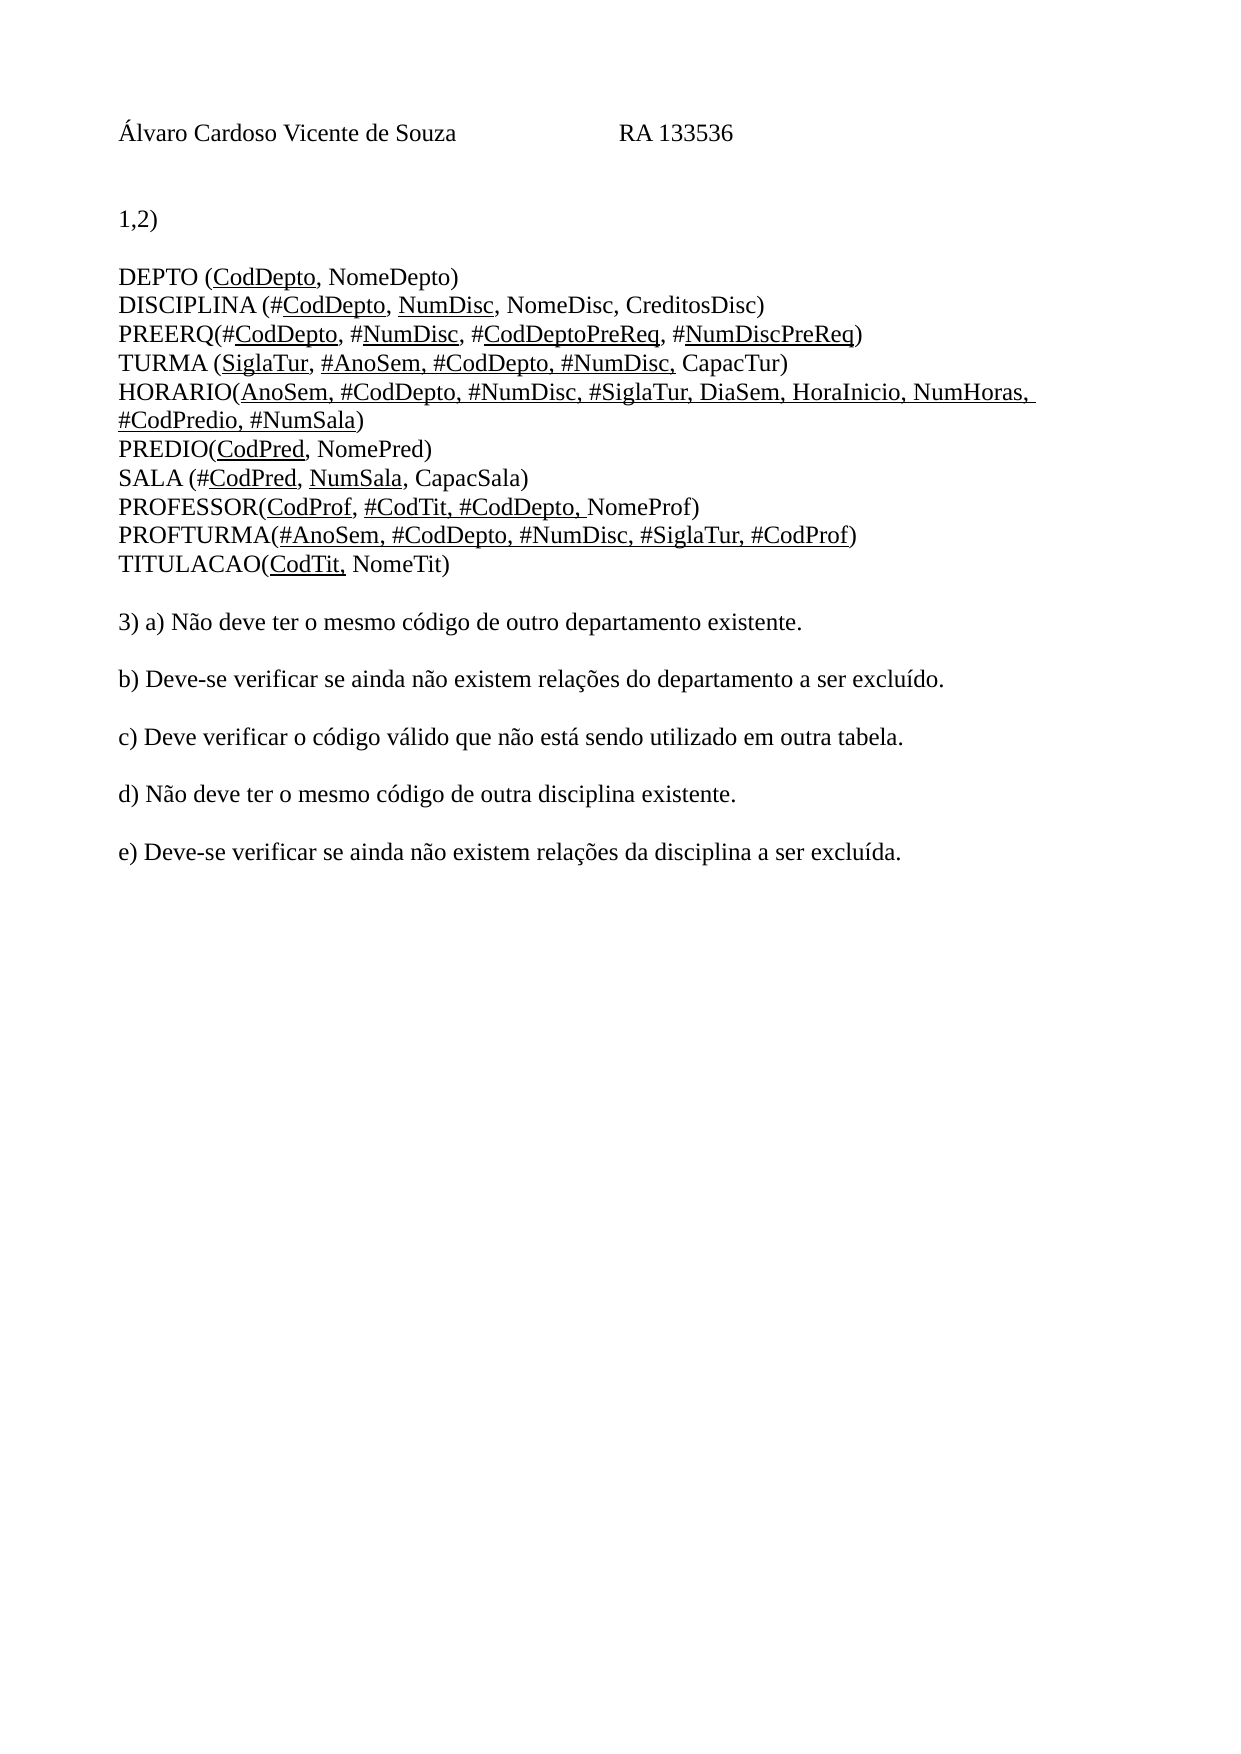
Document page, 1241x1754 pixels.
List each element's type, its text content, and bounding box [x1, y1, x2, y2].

text 3) a) Não deve ter o mesmo código de outro departamento existente. [118, 607, 1122, 636]
text PROFESSOR(CodProf, #CodTit, #CodDepto, NomeProf) [118, 492, 1122, 521]
text d) Não deve ter o mesmo código de outra disciplina existente. [118, 779, 1122, 808]
text SALA (#CodPred, NumSala, CapacSala) [118, 463, 1122, 492]
text TITULACAO(CodTit, NomeTit) [118, 549, 1122, 578]
text c) Deve verificar o código válido que não está sendo utilizado em outra tabela. [118, 722, 1122, 751]
text TURMA (SiglaTur, #AnoSem, #CodDepto, #NumDisc, CapacTur) [118, 348, 1122, 377]
text HORARIO(AnoSem, #CodDepto, #NumDisc, #SiglaTur, DiaSem, HoraInicio, NumHoras, #CodPredio, #NumSala) [118, 377, 1122, 434]
text Álvaro Cardoso Vicente de Souza RA 133536 [118, 118, 1122, 147]
text 1,2) [118, 204, 1122, 233]
text PROFTURMA(#AnoSem, #CodDepto, #NumDisc, #SiglaTur, #CodProf) [118, 521, 1122, 549]
text DISCIPLINA (#CodDepto, NumDisc, NomeDisc, CreditosDisc) [118, 291, 1122, 319]
text b) Deve-se verificar se ainda não existem relações do departamento a ser excluído. [118, 664, 1122, 693]
text PREDIO(CodPred, NomePred) [118, 434, 1122, 463]
text DEPTO (CodDepto, NomeDepto) [118, 262, 1122, 291]
text PREERQ(#CodDepto, #NumDisc, #CodDeptoPreReq, #NumDiscPreReq) [118, 319, 1122, 348]
text e) Deve-se verificar se ainda não existem relações da disciplina a ser excluída. [118, 837, 1122, 866]
